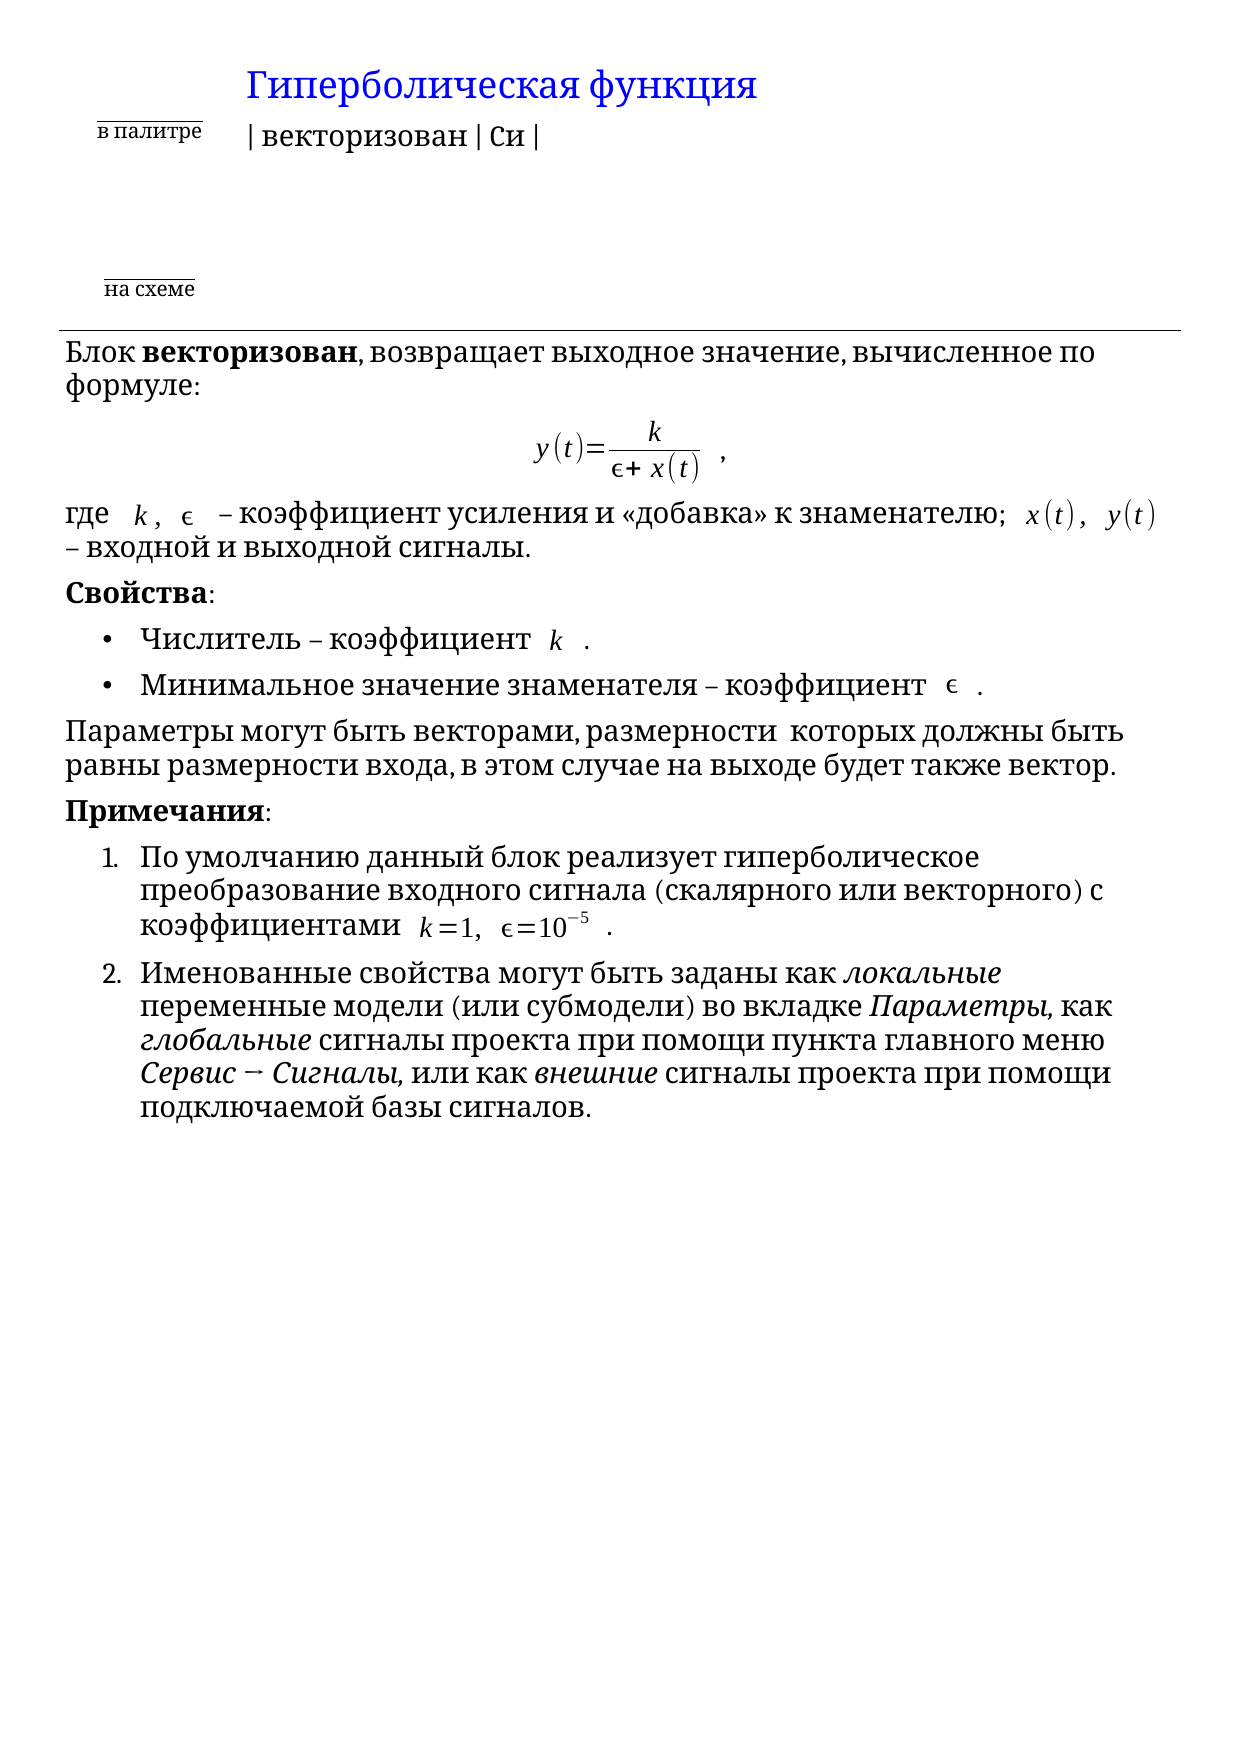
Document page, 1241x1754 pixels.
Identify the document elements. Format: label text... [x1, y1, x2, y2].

table_header [59, 59, 240, 114]
table_header Гиперболическая функция [240, 59, 1181, 114]
table_cell на схеме [59, 273, 240, 330]
table_cell [240, 273, 1181, 330]
table_cell [240, 172, 1181, 272]
table_cell [59, 172, 240, 272]
table_cell в палитре [59, 114, 240, 172]
table_cell Блок векторизован, возвращает выходное значение, вычисленное по формуле: , где – коэффициент усиления и «добавка» к знаменателю;– входной и выходной сигналы. Свойства: Числитель – коэффициент. Минимальное значение знаменателя – коэффициент. Параметры могут быть векторами, размерности которых должны быть равны размерности входа, в этом случае на выходе будет также вектор. Примечания: По умолчанию данный блок реализует гиперболическое преобразование входного сигнала (скалярного или векторного) с коэффициентами. Именованные свойства могут быть заданы как локальные переменные модели (или субмодели) во вкладке Параметры, как глобальные сигналы проекта при помощи пункта главного меню Сервис → Сигналы, или как внешние сигналы проекта при помощи подключаемой базы сигналов. [59, 331, 1181, 1143]
table_cell | векторизован | Cи | [240, 114, 1181, 172]
